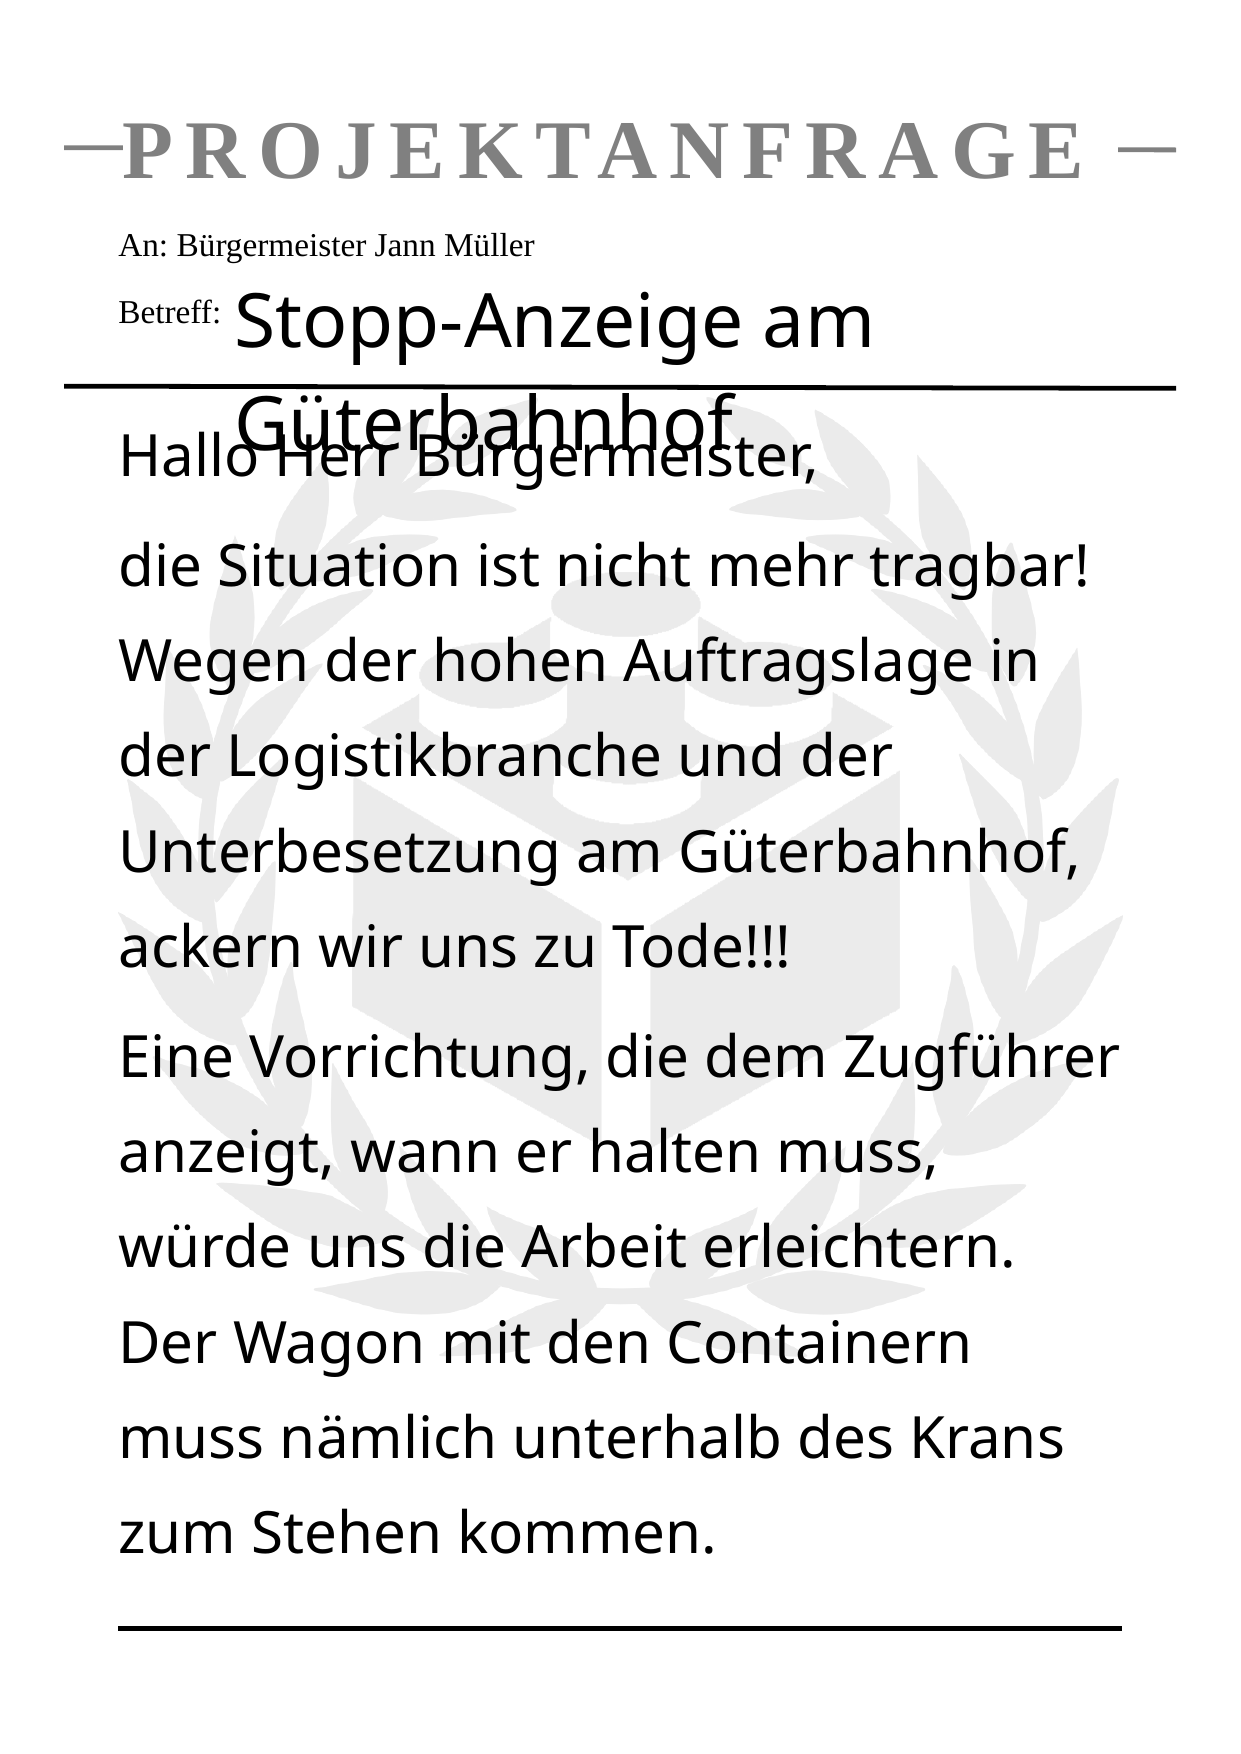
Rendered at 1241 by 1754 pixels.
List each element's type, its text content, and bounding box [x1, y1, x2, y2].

text Betreff: [406, 312, 428, 331]
text Betreff: [245, 293, 485, 331]
text Notsignal am Hafen [561, 414, 575, 449]
text hier hebben wi mennigmaal mit gefahrelke Stoffe to doon. Dat weer schön, wenn Se uns da beispringe könen un een Luudspreker boen, de wi mit in Knoop anmaken könen, um de Lüü van ‚t Land mit de SOS to wahrschoen, so wat verseggt. [118, 1015, 1122, 1357]
text Notsignal am Hafen [301, 414, 321, 445]
text Betreff: [491, 293, 1122, 331]
text Betreff: [818, 312, 837, 331]
text Notsignal am Hafen [349, 414, 371, 450]
text Betreff: [360, 312, 382, 331]
text Notsignal am Hafen [607, 414, 622, 448]
text Betreff: [524, 312, 545, 331]
text Betreff: [480, 302, 496, 324]
text Betreff: [712, 311, 733, 323]
text Notsignal am Hafen [246, 414, 306, 452]
text Notsignal am Hafen [673, 415, 696, 445]
text Betreff: [118, 293, 264, 331]
text Betreff: [843, 312, 863, 331]
text Notsignal am Hafen [118, 414, 1122, 493]
text Notsignal am Hafen [515, 414, 529, 449]
text Notsignal am Hafen [448, 415, 470, 445]
text Notsignal am Hafen [629, 415, 650, 449]
text Notsignal am Hafen [233, 448, 251, 472]
text Moin Heer Börgermester, [118, 524, 1122, 984]
text Notsignal am Hafen [520, 448, 537, 472]
text Betreff: [666, 312, 688, 331]
text Betreff: [604, 311, 625, 323]
text Betreff: [313, 312, 336, 331]
text Eine Vorrichtung, die dem Zugführer anzeigt, wann er halten muss, würde uns die Arbeit erleichtern. Der Wagon mit den Containern muss nämlich unterhalb des Krans zum Stehen kommen. [118, 1357, 1122, 1571]
